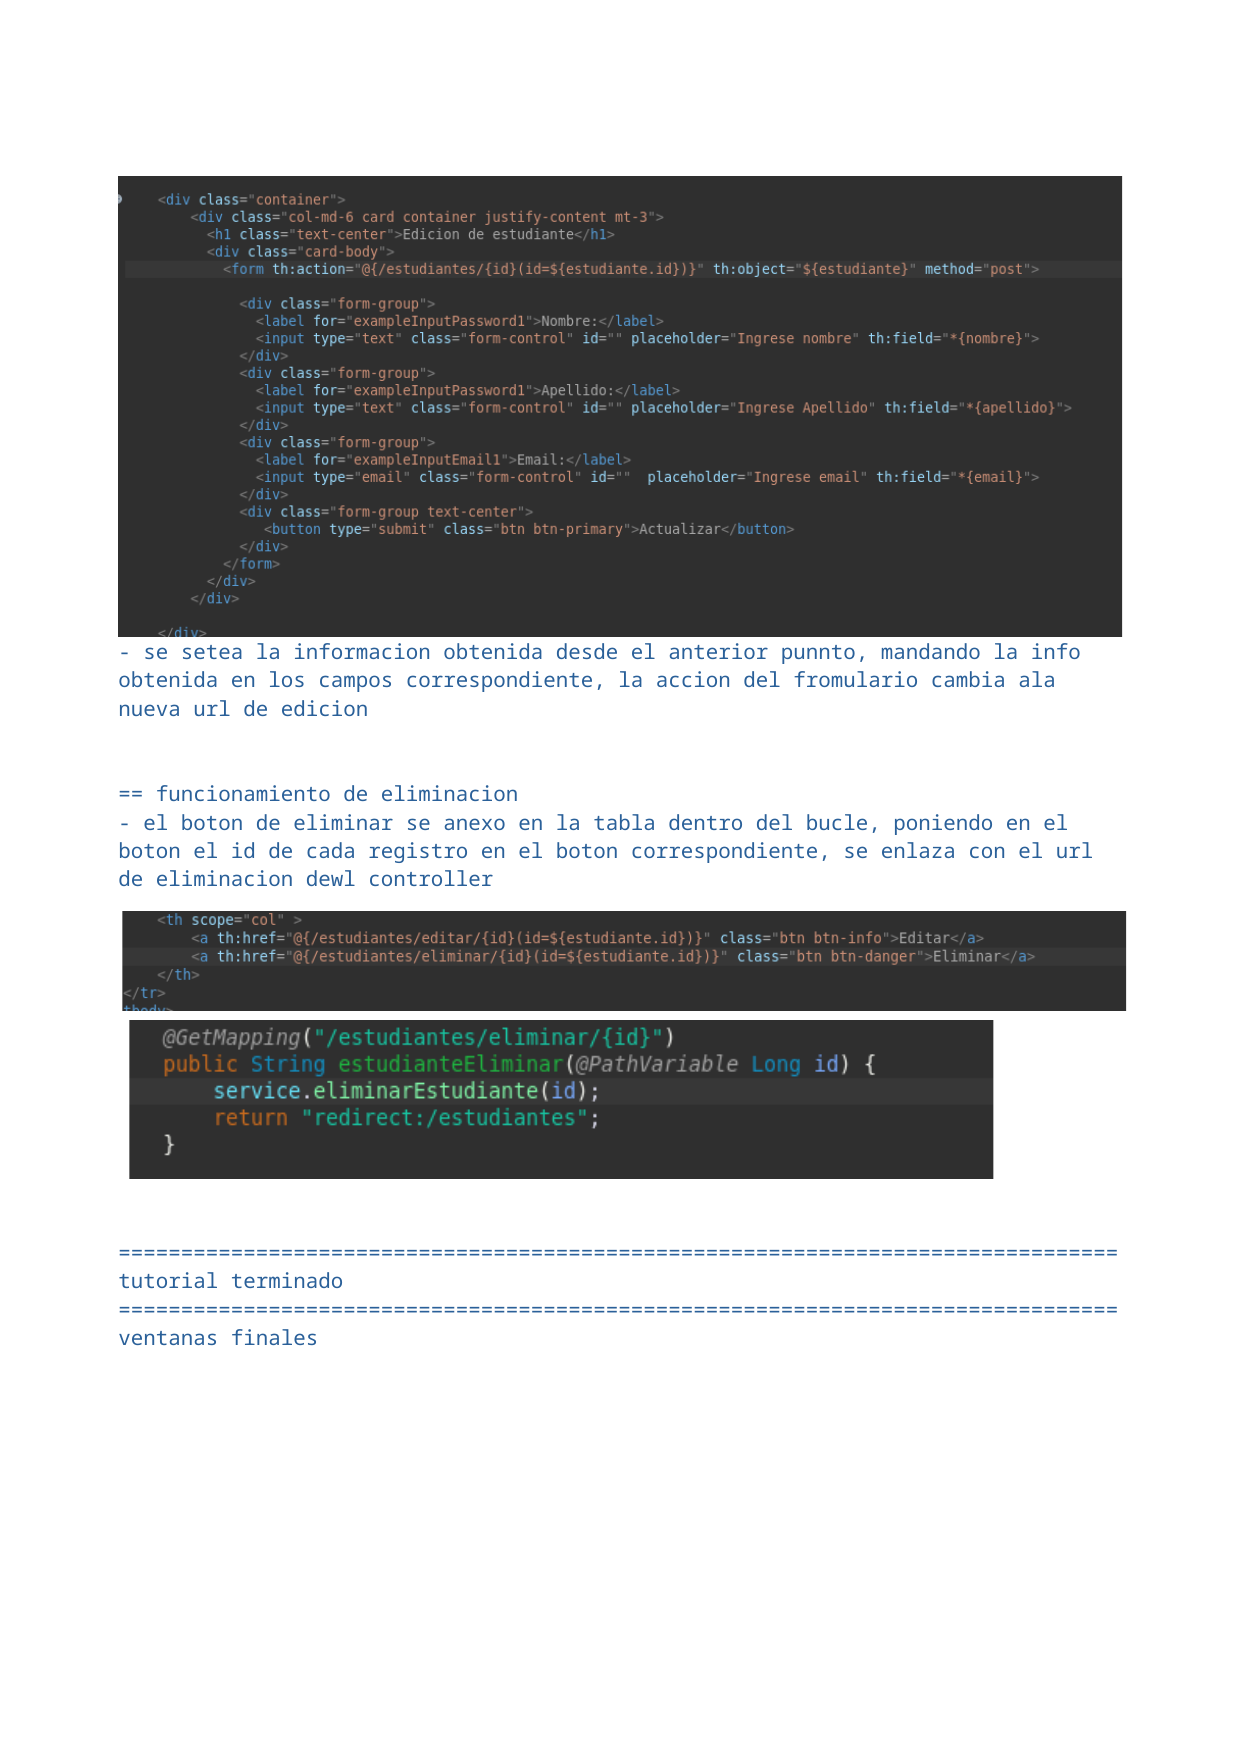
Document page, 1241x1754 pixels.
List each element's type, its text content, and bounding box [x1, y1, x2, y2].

text - el boton de eliminar se anexo en la tabla dentro del bucle, poniendo en el boton el id de cada registro en el boton correspondiente, se enlaza con el url de eliminacion dewl controller [118, 808, 1122, 893]
picture [118, 176, 1123, 637]
picture [122, 911, 1127, 1011]
text == funcionamiento de eliminacion [118, 779, 1122, 808]
text ventanas finales [118, 1323, 1122, 1352]
text tutorial terminado [118, 1267, 1122, 1295]
text ================================================================================ [118, 1238, 1122, 1267]
text ================================================================================ [118, 1295, 1122, 1323]
text - se setea la informacion obtenida desde el anterior punnto, mandando la info obtenida en los campos correspondiente, la accion del fromulario cambia ala nueva url de edicion [118, 637, 1122, 722]
picture [129, 1020, 994, 1179]
